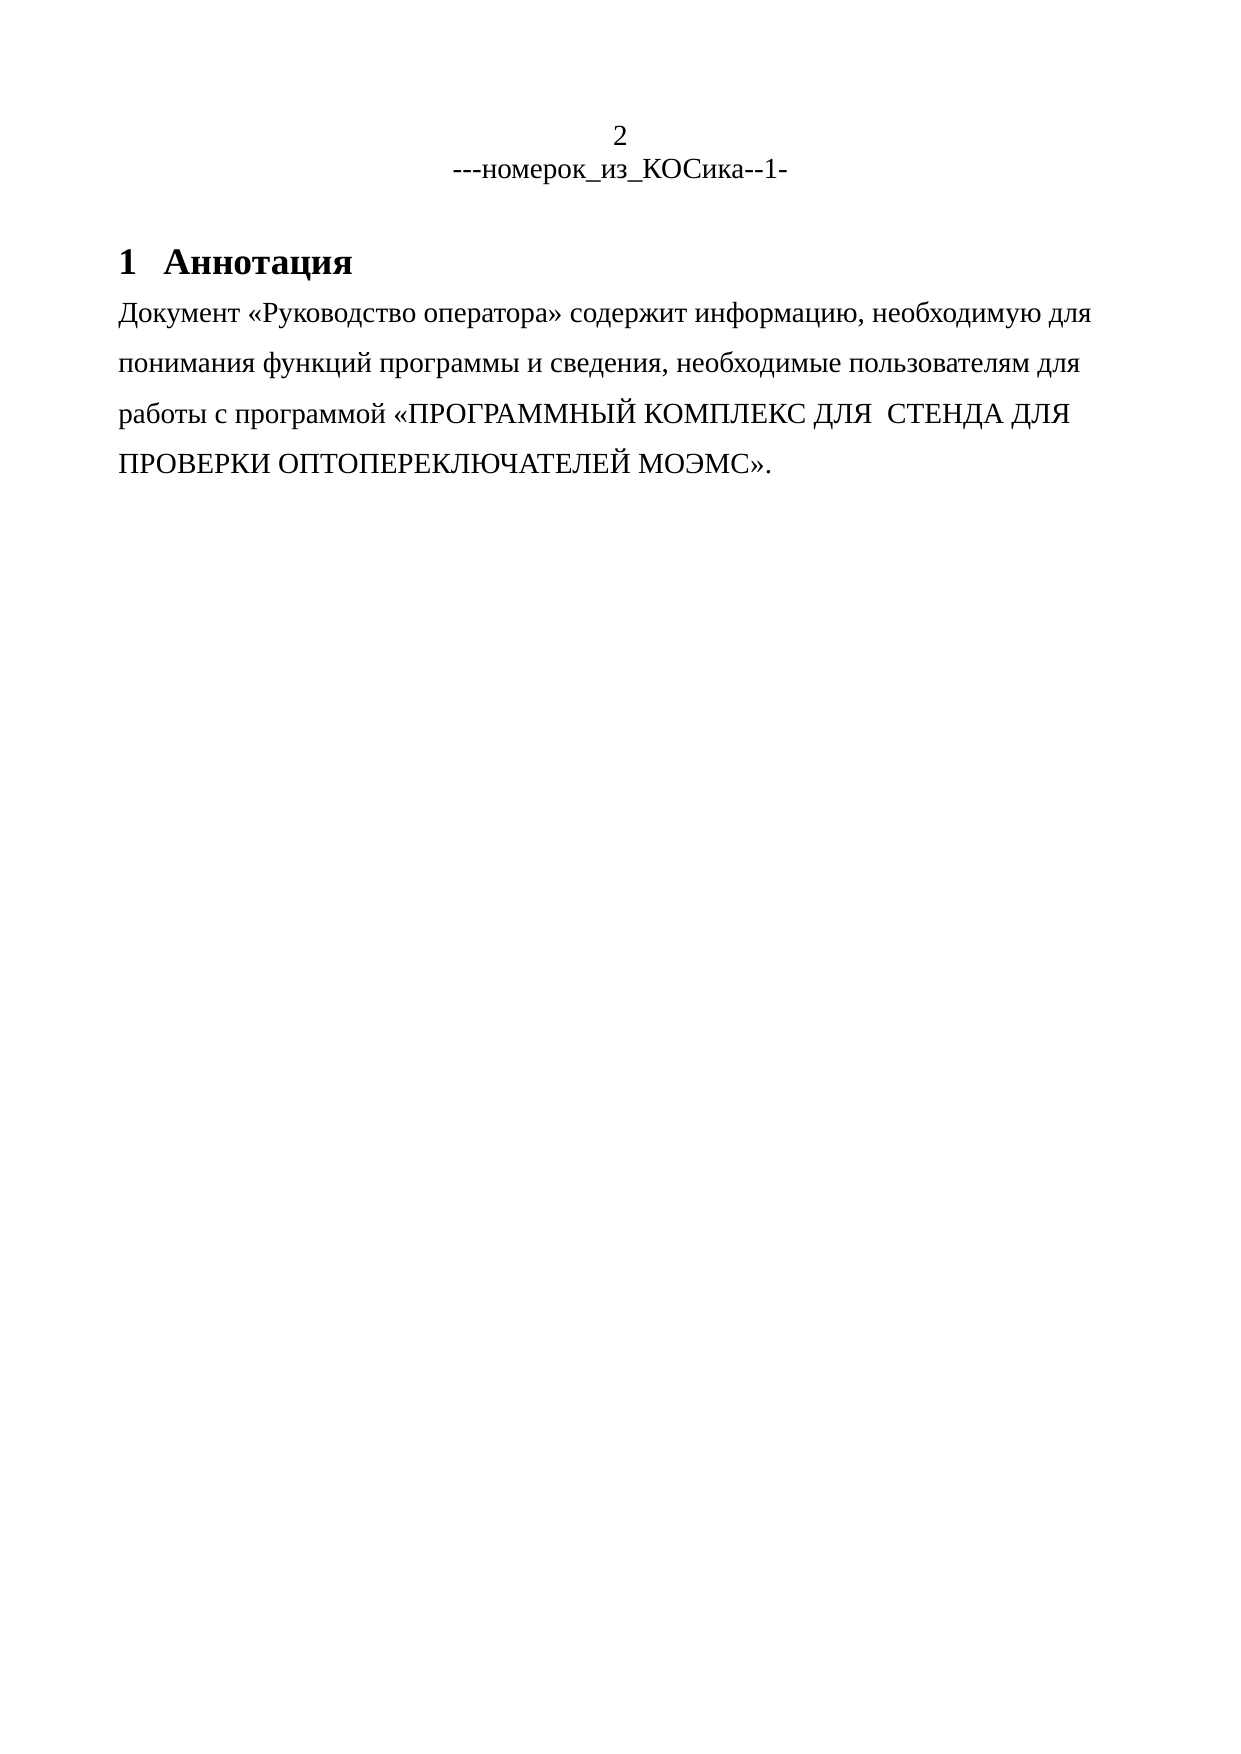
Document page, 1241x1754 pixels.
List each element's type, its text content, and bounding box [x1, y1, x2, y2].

subtitle Документ «Руководство оператора» содержит информацию, необходимую для понимания функций программы и сведения, необходимые пользователям для работы с программой «ПРОГРАММНЫЙ КОМПЛЕКС ДЛЯ СТЕНДА ДЛЯ ПРОВЕРКИ ОПТОПЕРЕКЛЮЧАТЕЛЕЙ МОЭМС». [118, 295, 1122, 480]
subtitle Аннотация [118, 240, 1122, 283]
